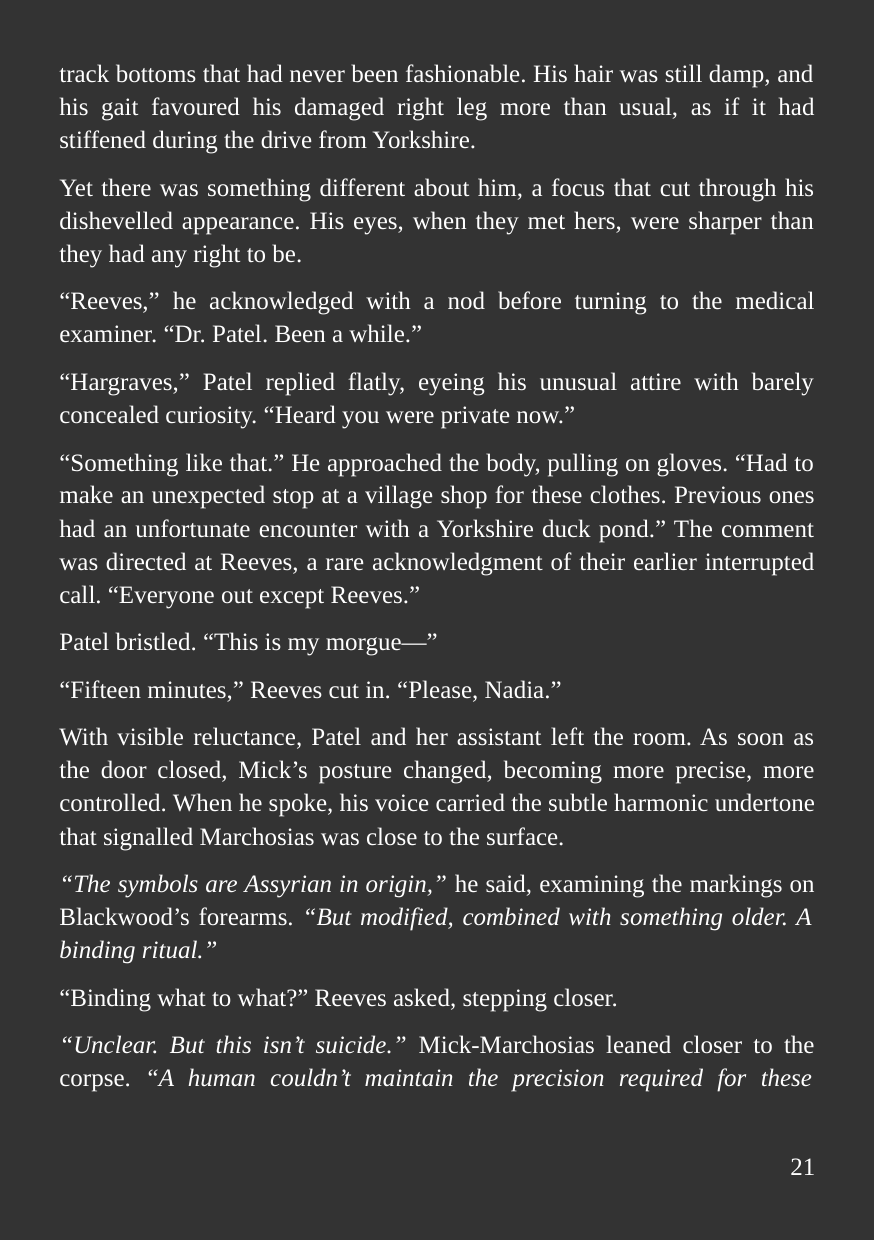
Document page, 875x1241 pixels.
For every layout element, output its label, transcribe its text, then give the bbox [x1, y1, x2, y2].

text Yet there was something different about him, a focus that cut through his dishevelled appearance. His eyes, when they met hers, were sharper than they had any right to be. [59, 173, 815, 267]
text “Hargraves,” Patel replied flatly, eyeing his unusual attire with barely concealed curiosity. “Heard you were private now.” [59, 367, 815, 429]
text track bottoms that had never been fashionable. His hair was still damp, and his gait favoured his damaged right leg more than usual, as if it had stiffened during the drive from Yorkshire. [59, 59, 815, 154]
text Patel bristled. “This is my morgue—” [59, 627, 815, 656]
text “The symbols are Assyrian in origin,” he said, examining the markings on Blackwood’s forearms. “But modified, combined with something older. A binding ritual.” [59, 869, 815, 964]
text “Something like that.” He approached the body, pulling on gloves. “Had to make an unexpected stop at a village shop for these clothes. Previous ones had an unfortunate encounter with a Yorkshire duck pond.” The comment was directed at Reeves, a rare acknowledgment of their earlier interrupted call. “Everyone out except Reeves.” [59, 448, 815, 608]
text “Reeves,” he acknowledged with a nod before turning to the medical examiner. “Dr. Patel. Been a while.” [59, 286, 815, 348]
text “Unclear. But this isn’t suicide.” Mick-Marchosias leaned closer to the corpse. “A human couldn’t maintain the precision required for these [59, 1030, 815, 1092]
text “Binding what to what?” Reeves asked, stepping closer. [59, 983, 815, 1012]
text “Fifteen minutes,” Reeves cut in. “Please, Nadia.” [59, 675, 815, 704]
text With visible reluctance, Patel and her assistant left the room. As soon as the door closed, Mick’s posture changed, becoming more precise, more controlled. When he spoke, his voice carried the subtle harmonic undertone that signalled Marchosias was close to the surface. [59, 722, 815, 850]
